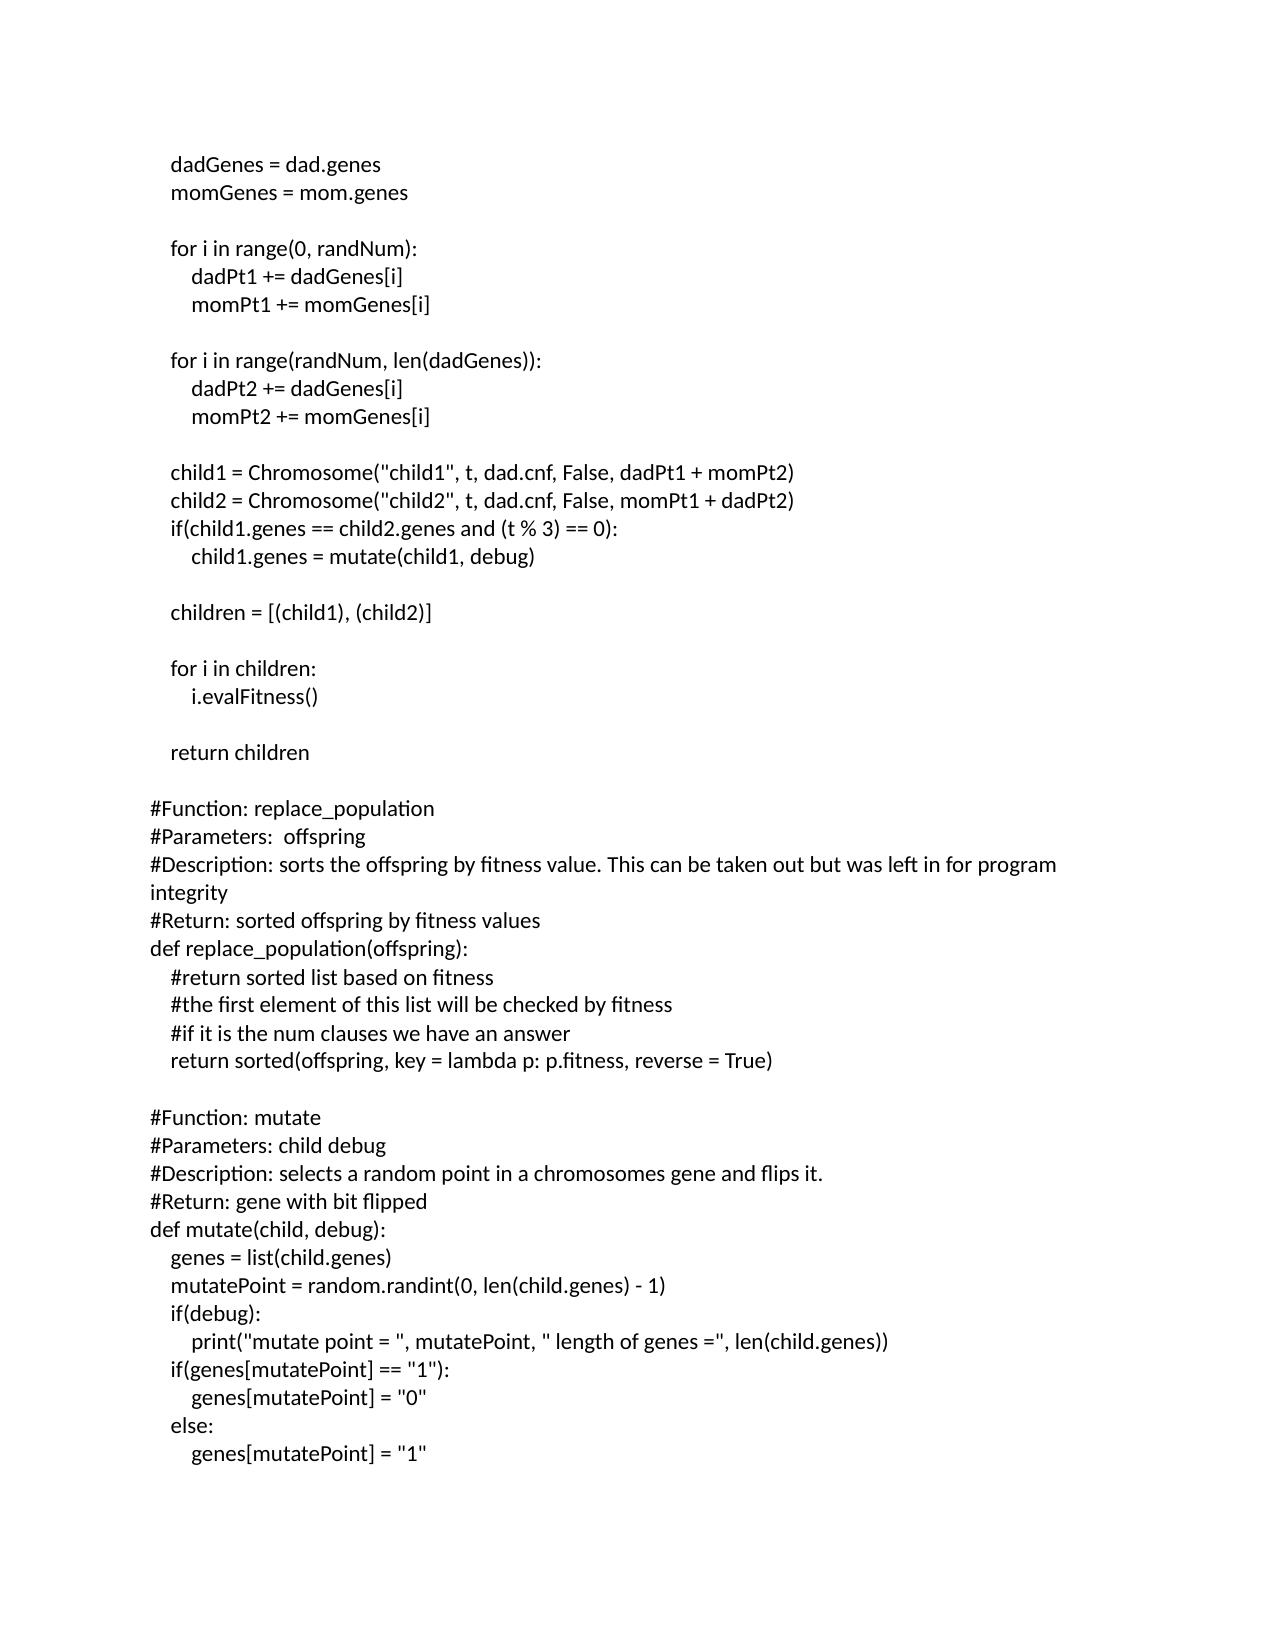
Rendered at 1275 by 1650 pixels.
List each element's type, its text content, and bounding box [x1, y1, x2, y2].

text for i in children: [150, 654, 1125, 682]
text genes[mutatePoint] = "1" [150, 1439, 1125, 1467]
text #Description: sorts the offspring by fitness value. This can be taken out but was left in for program integrity [150, 851, 1125, 907]
text return sorted(offspring, key = lambda p: p.fitness, reverse = True) [150, 1047, 1125, 1075]
text if(genes[mutatePoint] == "1"): [150, 1355, 1125, 1383]
text #Return: gene with bit flipped [150, 1187, 1125, 1215]
text momGenes = mom.genes [150, 178, 1125, 206]
text dadPt1 += dadGenes[i] [150, 262, 1125, 290]
text return children [150, 738, 1125, 766]
text if(child1.genes == child2.genes and (t % 3) == 0): [150, 514, 1125, 542]
text genes = list(child.genes) [150, 1243, 1125, 1271]
text momPt2 += momGenes[i] [150, 402, 1125, 430]
text #Description: selects a random point in a chromosomes gene and flips it. [150, 1159, 1125, 1187]
text child1.genes = mutate(child1, debug) [150, 542, 1125, 570]
text if(debug): [150, 1299, 1125, 1327]
text #Return: sorted offspring by fitness values [150, 907, 1125, 934]
text #the first element of this list will be checked by fitness [150, 991, 1125, 1019]
text momPt1 += momGenes[i] [150, 290, 1125, 318]
text for i in range(0, randNum): [150, 234, 1125, 262]
text mutatePoint = random.randint(0, len(child.genes) - 1) [150, 1271, 1125, 1299]
text #Function: mutate [150, 1103, 1125, 1131]
text #if it is the num clauses we have an answer [150, 1019, 1125, 1047]
text i.evalFitness() [150, 682, 1125, 710]
text child2 = Chromosome("child2", t, dad.cnf, False, momPt1 + dadPt2) [150, 486, 1125, 514]
text else: [150, 1411, 1125, 1439]
text #return sorted list based on fitness [150, 963, 1125, 991]
text genes[mutatePoint] = "0" [150, 1383, 1125, 1411]
text dadPt2 += dadGenes[i] [150, 374, 1125, 402]
text for i in range(randNum, len(dadGenes)): [150, 346, 1125, 374]
text #Parameters: child debug [150, 1131, 1125, 1159]
text dadGenes = dad.genes [150, 150, 1125, 178]
text def mutate(child, debug): [150, 1215, 1125, 1243]
text #Parameters: offspring [150, 822, 1125, 851]
text def replace_population(offspring): [150, 934, 1125, 963]
text children = [(child1), (child2)] [150, 598, 1125, 626]
text child1 = Chromosome("child1", t, dad.cnf, False, dadPt1 + momPt2) [150, 458, 1125, 486]
text print("mutate point = ", mutatePoint, " length of genes =", len(child.genes)) [150, 1327, 1125, 1355]
text #Function: replace_population [150, 794, 1125, 822]
